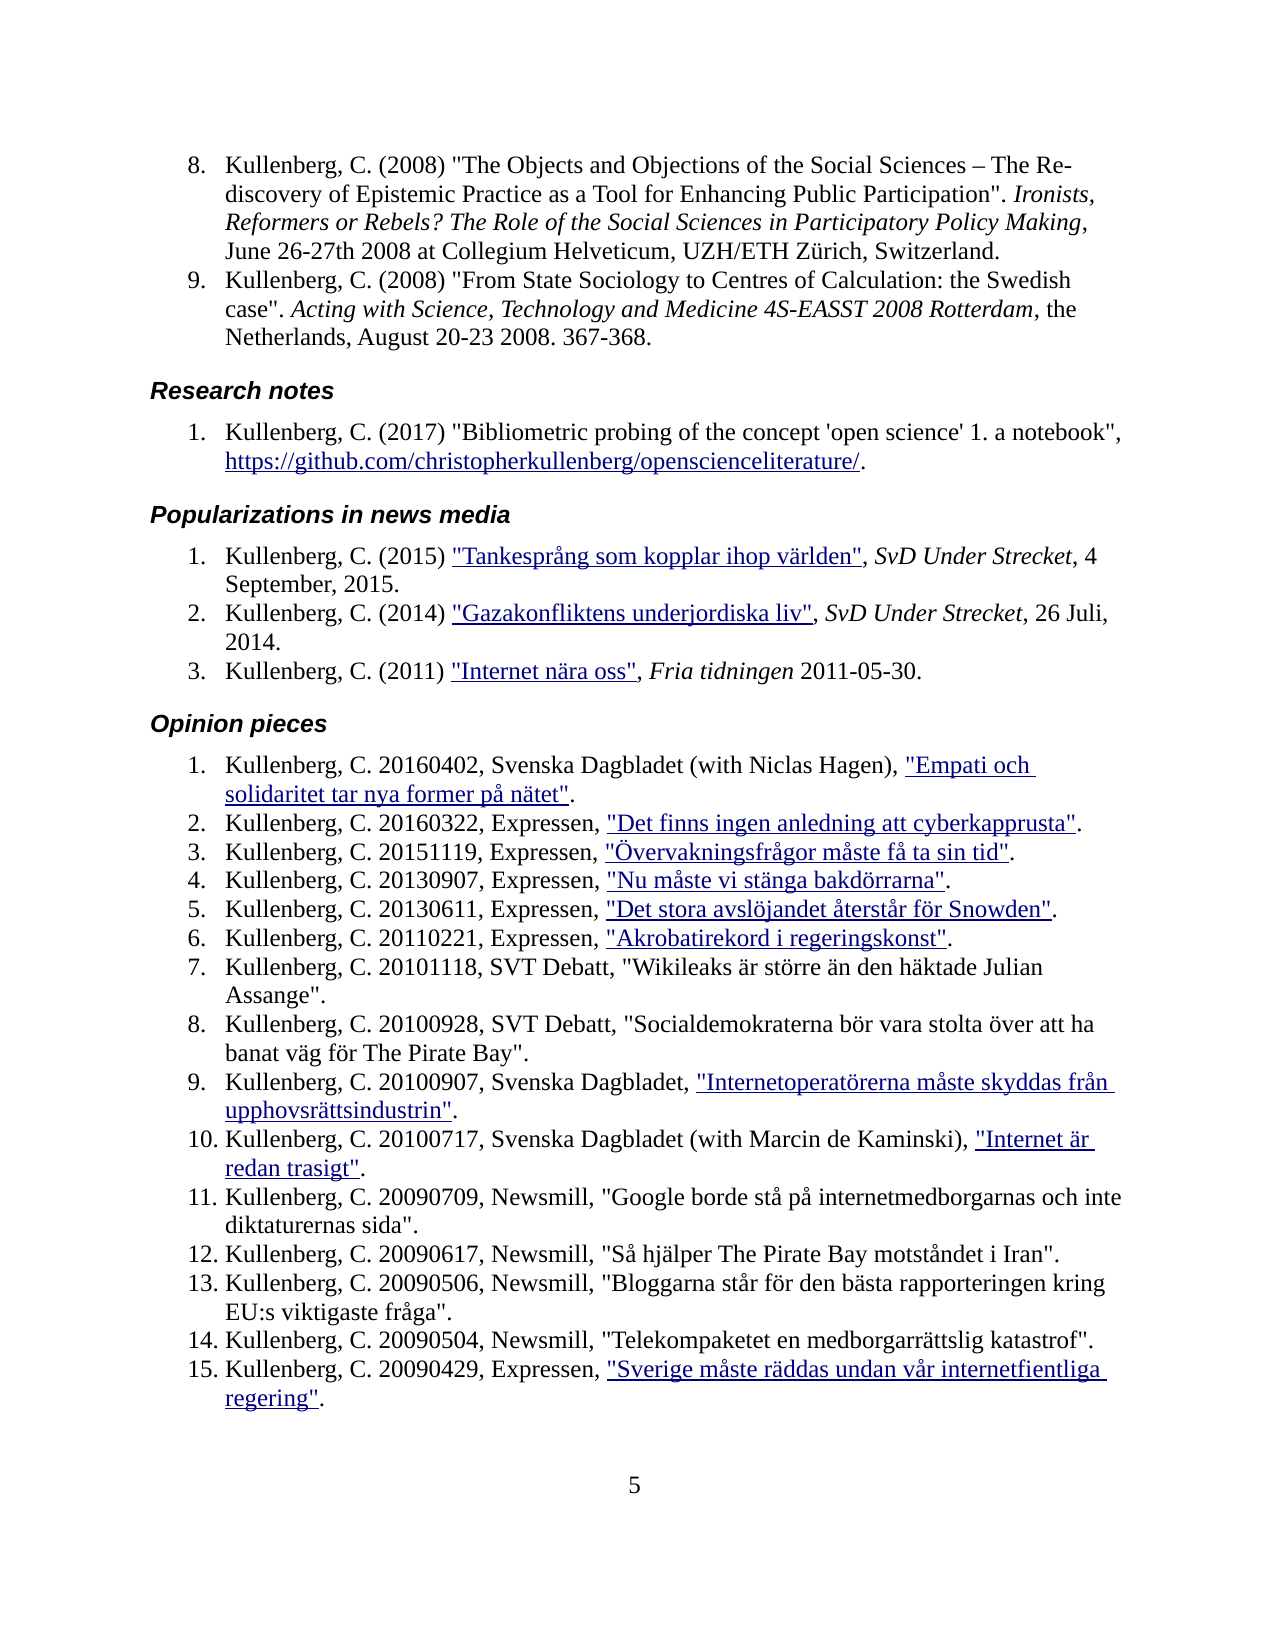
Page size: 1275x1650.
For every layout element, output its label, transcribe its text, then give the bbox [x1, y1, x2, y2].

subtitle Popularizations in news media [150, 500, 1125, 528]
list Kullenberg, C. 20100717, Svenska Dagbladet (with Marcin de Kaminski), "Internet är redan trasigt". [187, 1124, 1125, 1182]
list Kullenberg, C. 20090617, Newsmill, "Så hjälper The Pirate Bay motståndet i Iran". [187, 1239, 1125, 1268]
list Kullenberg, C. (2015) "Tankesprång som kopplar ihop världen", SvD Under Strecket, 4 September, 2015. [187, 541, 1125, 598]
subtitle Research notes [150, 376, 1125, 405]
list Kullenberg, C. (2017) "Bibliometric probing of the concept 'open science' 1. a notebook", https://github.com/christopherkullenberg/openscienceliterature/. [187, 417, 1125, 475]
list Kullenberg, C. (2011) "Internet nära oss", Fria tidningen 2011-05-30. [187, 656, 1125, 684]
list Kullenberg, C. 20090506, Newsmill, "Bloggarna står för den bästa rapporteringen kring EU:s viktigaste fråga". [187, 1268, 1125, 1326]
list Kullenberg, C. 20151119, Expressen, "Övervakningsfrågor måste få ta sin tid". [187, 837, 1125, 866]
list Kullenberg, C. 20160322, Expressen, "Det finns ingen anledning att cyberkapprusta". [187, 808, 1125, 837]
list Kullenberg, C. 20101118, SVT Debatt, "Wikileaks är större än den häktade Julian Assange". [187, 952, 1125, 1009]
list Kullenberg, C. 20090429, Expressen, "Sverige måste räddas undan vår internetfientliga regering". [187, 1354, 1125, 1412]
list Kullenberg, C. 20090504, Newsmill, "Telekompaketet en medborgarrättslig katastrof". [187, 1326, 1125, 1354]
list Kullenberg, C. 20130907, Expressen, "Nu måste vi stänga bakdörrarna". [187, 866, 1125, 894]
list Kullenberg, C. (2008) "The Objects and Objections of the Social Sciences – The Re-discovery of Epistemic Practice as a Tool for Enhancing Public Participation". Ironists, Reformers or Rebels? The Role of the Social Sciences in Participatory Policy Making, June 26-27th 2008 at Collegium Helveticum, UZH/ETH Zürich, Switzerland. [187, 150, 1125, 265]
list Kullenberg, C. 20130611, Expressen, "Det stora avslöjandet återstår för Snowden". [187, 894, 1125, 923]
list Kullenberg, C. 20090709, Newsmill, "Google borde stå på internetmedborgarnas och inte diktaturernas sida". [187, 1182, 1125, 1239]
subtitle Opinion pieces [150, 709, 1125, 738]
list Kullenberg, C. (2014) "Gazakonfliktens underjordiska liv", SvD Under Strecket, 26 Juli, 2014. [187, 598, 1125, 656]
list Kullenberg, C. 20160402, Svenska Dagbladet (with Niclas Hagen), "Empati och solidaritet tar nya former på nätet". [187, 751, 1125, 808]
list Kullenberg, C. 20110221, Expressen, "Akrobatirekord i regeringskonst". [187, 923, 1125, 952]
list Kullenberg, C. 20100928, SVT Debatt, "Socialdemokraterna bör vara stolta över att ha banat väg för The Pirate Bay". [187, 1009, 1125, 1067]
list Kullenberg, C. 20100907, Svenska Dagbladet, "Internetoperatörerna måste skyddas från upphovsrättsindustrin". [187, 1067, 1125, 1124]
list Kullenberg, C. (2008) "From State Sociology to Centres of Calculation: the Swedish case". Acting with Science, Technology and Medicine 4S-EASST 2008 Rotterdam, the Netherlands, August 20-23 2008. 367-368. [187, 265, 1125, 351]
